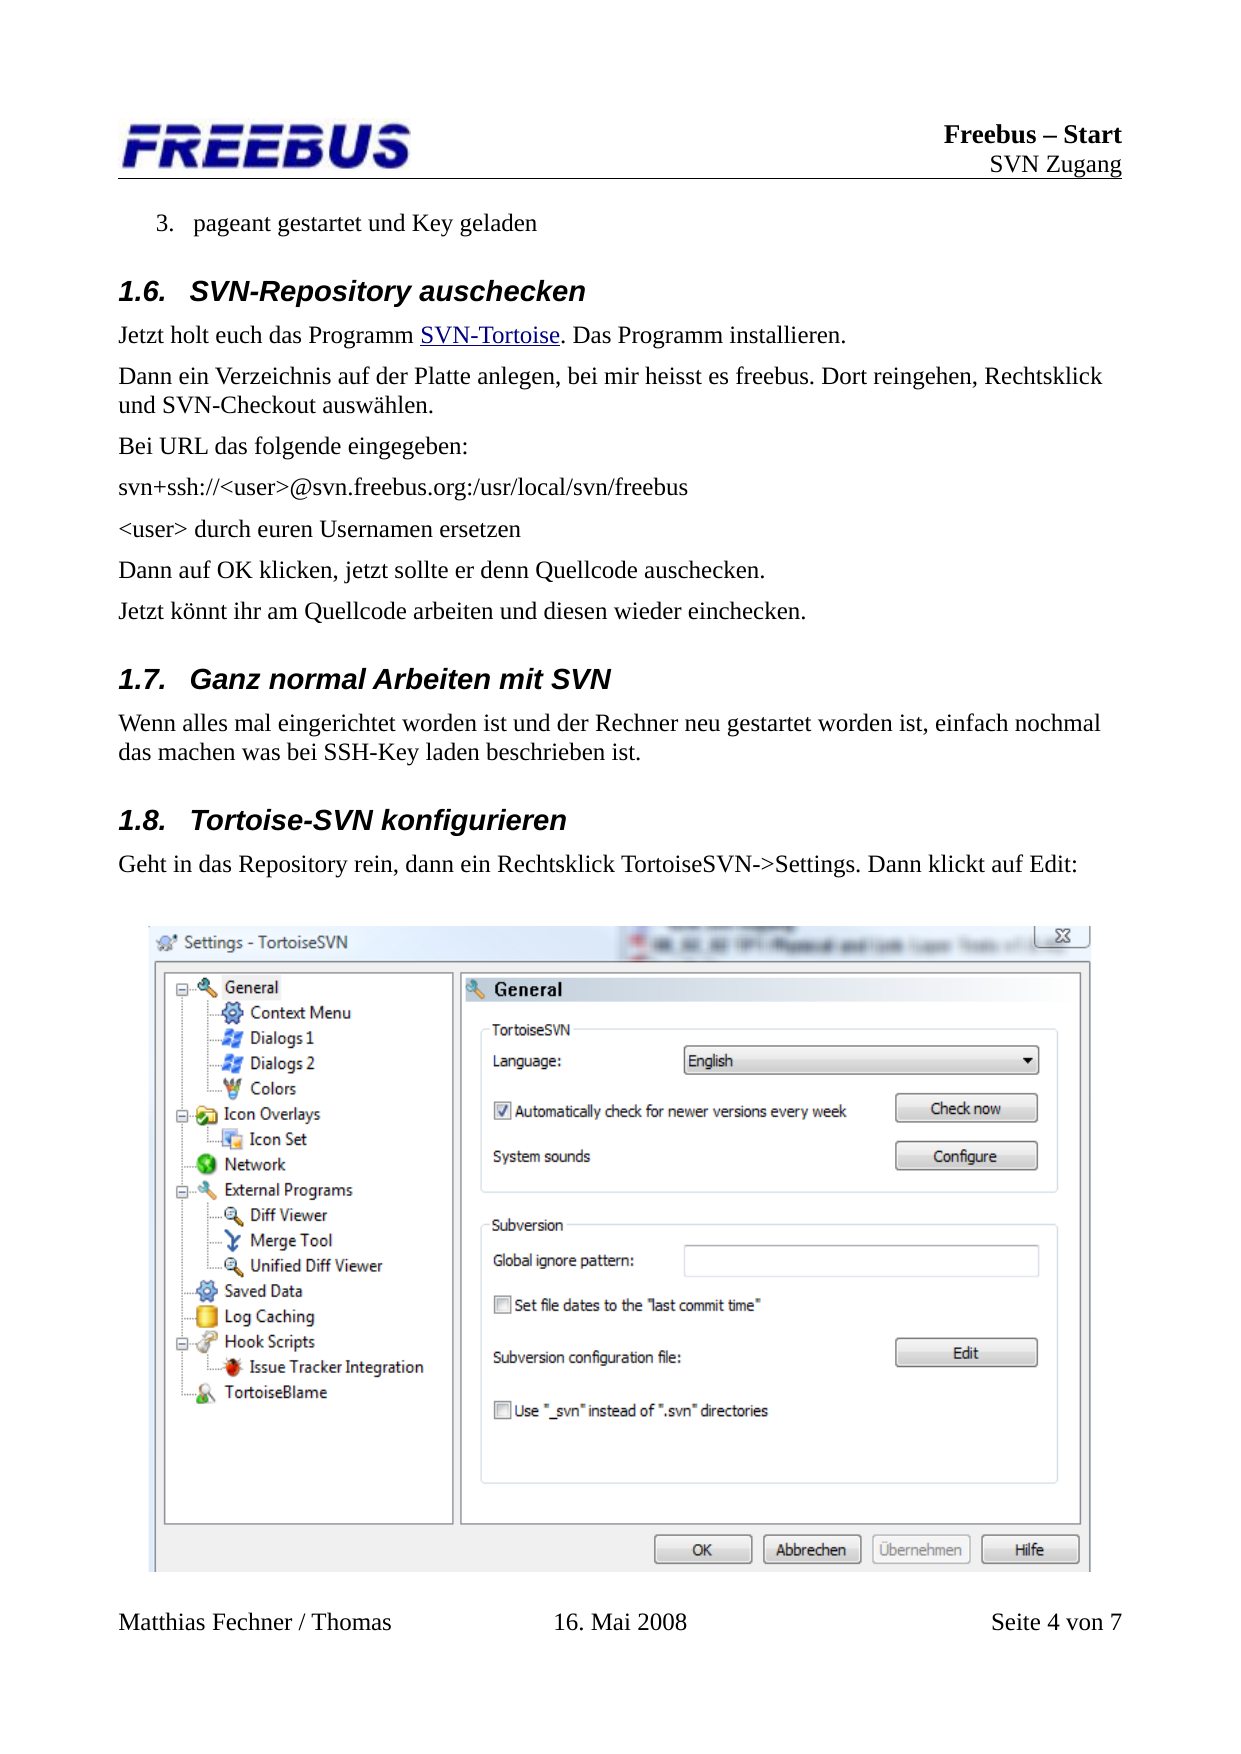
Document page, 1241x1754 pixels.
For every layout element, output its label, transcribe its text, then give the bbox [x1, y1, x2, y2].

text <user> durch euren Usernamen ersetzen [118, 514, 1122, 542]
subtitle SVN-Repository auschecken [118, 274, 1122, 307]
text Dann auf OK klicken, jetzt sollte er denn Quellcode auschecken. [118, 555, 1122, 584]
text Geht in das Repository rein, dann ein Rechtsklick TortoiseSVN->Settings. Dann klickt auf Edit: [118, 849, 1122, 878]
subtitle Ganz normal Arbeiten mit SVN [118, 662, 1122, 696]
text svn+ssh://<user>@svn.freebus.org:/usr/local/svn/freebus [118, 472, 1122, 501]
text Bei URL das folgende eingegeben: [118, 431, 1122, 460]
text Wenn alles mal eingerichtet worden ist und der Rechner neu gestartet worden ist, einfach nochmal das machen was bei SSH-Key laden beschrieben ist. [118, 708, 1122, 766]
subtitle Tortoise-SVN konfigurieren [118, 803, 1122, 837]
text Jetzt könnt ihr am Quellcode arbeiten und diesen wieder einchecken. [118, 596, 1122, 625]
text Dann ein Verzeichnis auf der Platte anlegen, bei mir heisst es freebus. Dort reingehen, Rechtsklick und SVN-Checkout auswählen. [118, 361, 1122, 419]
list pageant gestartet und Key geladen [156, 208, 1122, 236]
picture [118, 118, 411, 172]
text Jetzt holt euch das Programm SVN-Tortoise. Das Programm installieren. [118, 320, 1122, 349]
